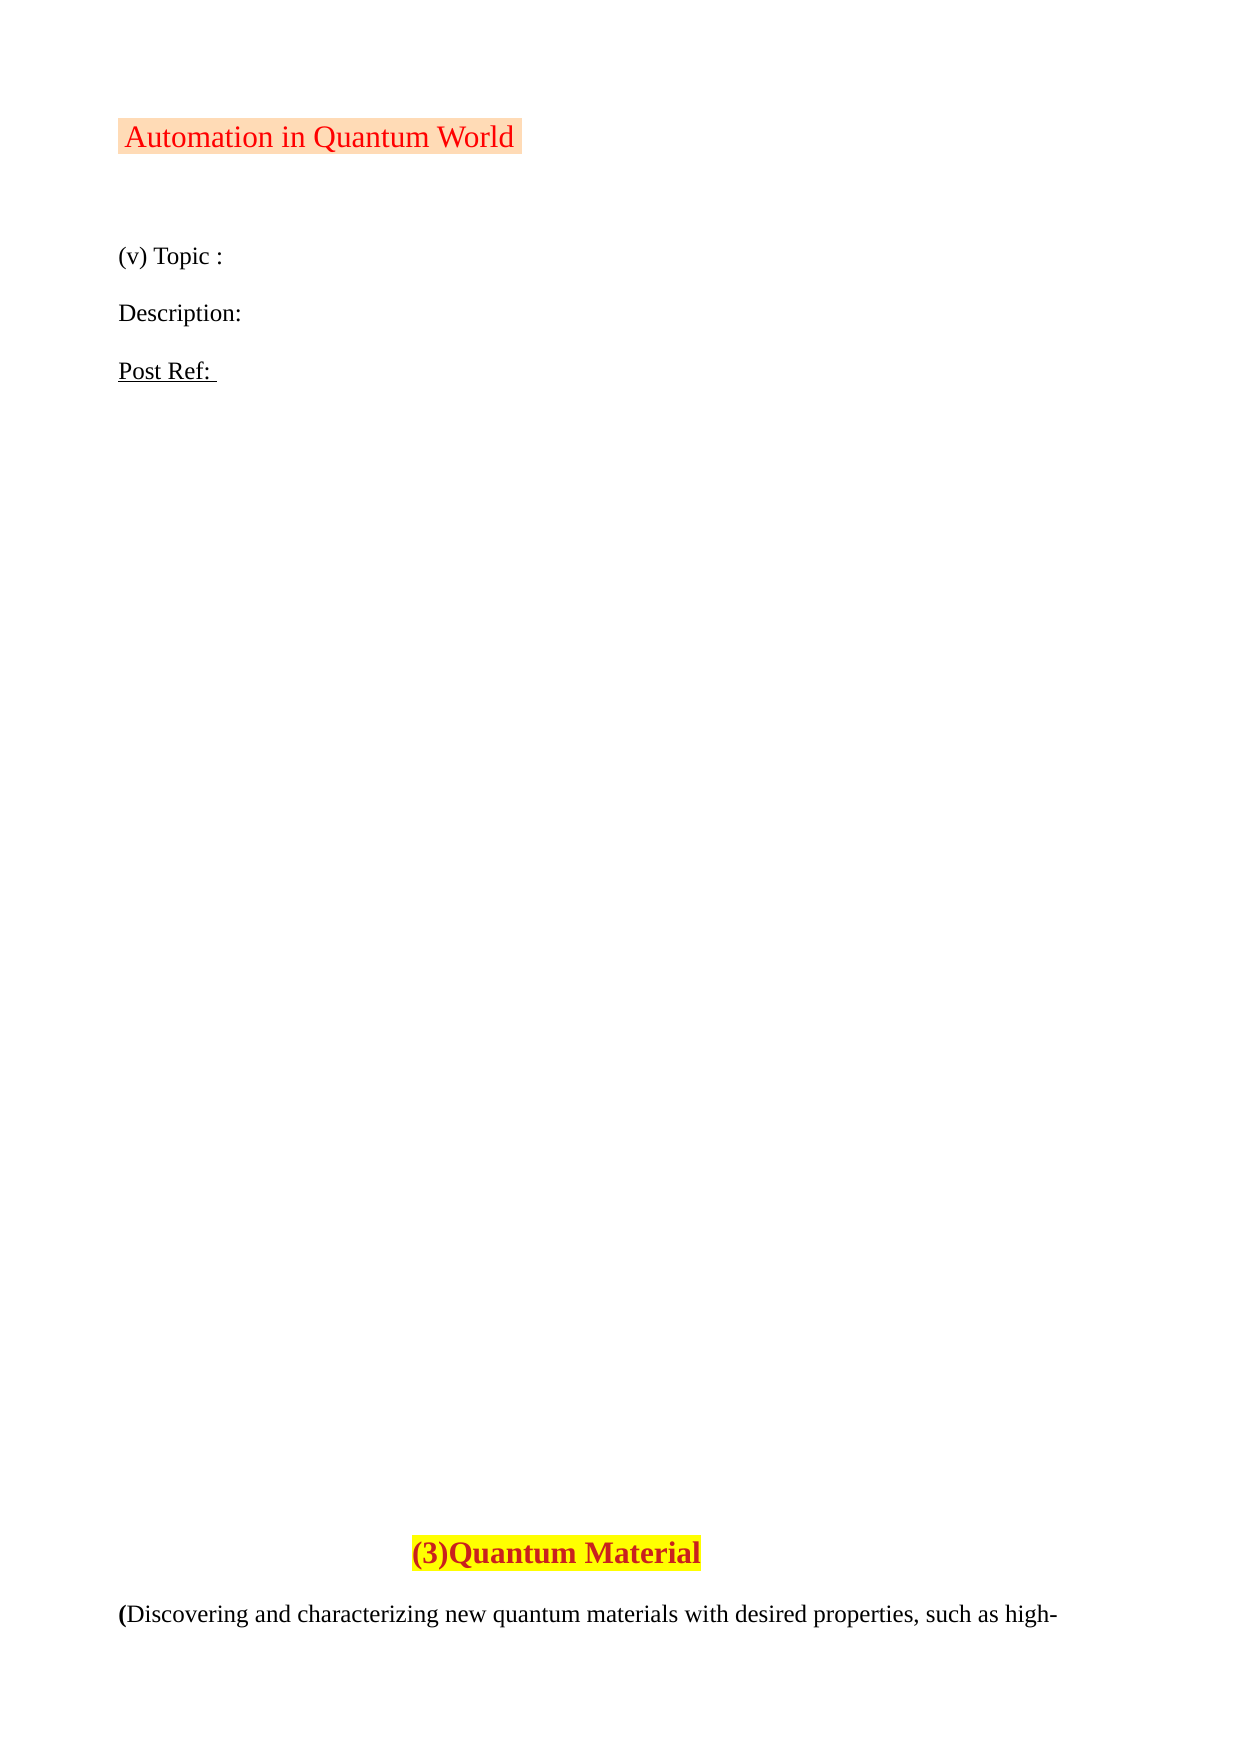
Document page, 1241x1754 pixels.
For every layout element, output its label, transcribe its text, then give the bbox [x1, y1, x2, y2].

text (v) Topic : Description: Post Ref: (3)Quantum Material (Discovering and characterizing new quantum materials with desired properties, such as high- [118, 183, 1122, 1628]
